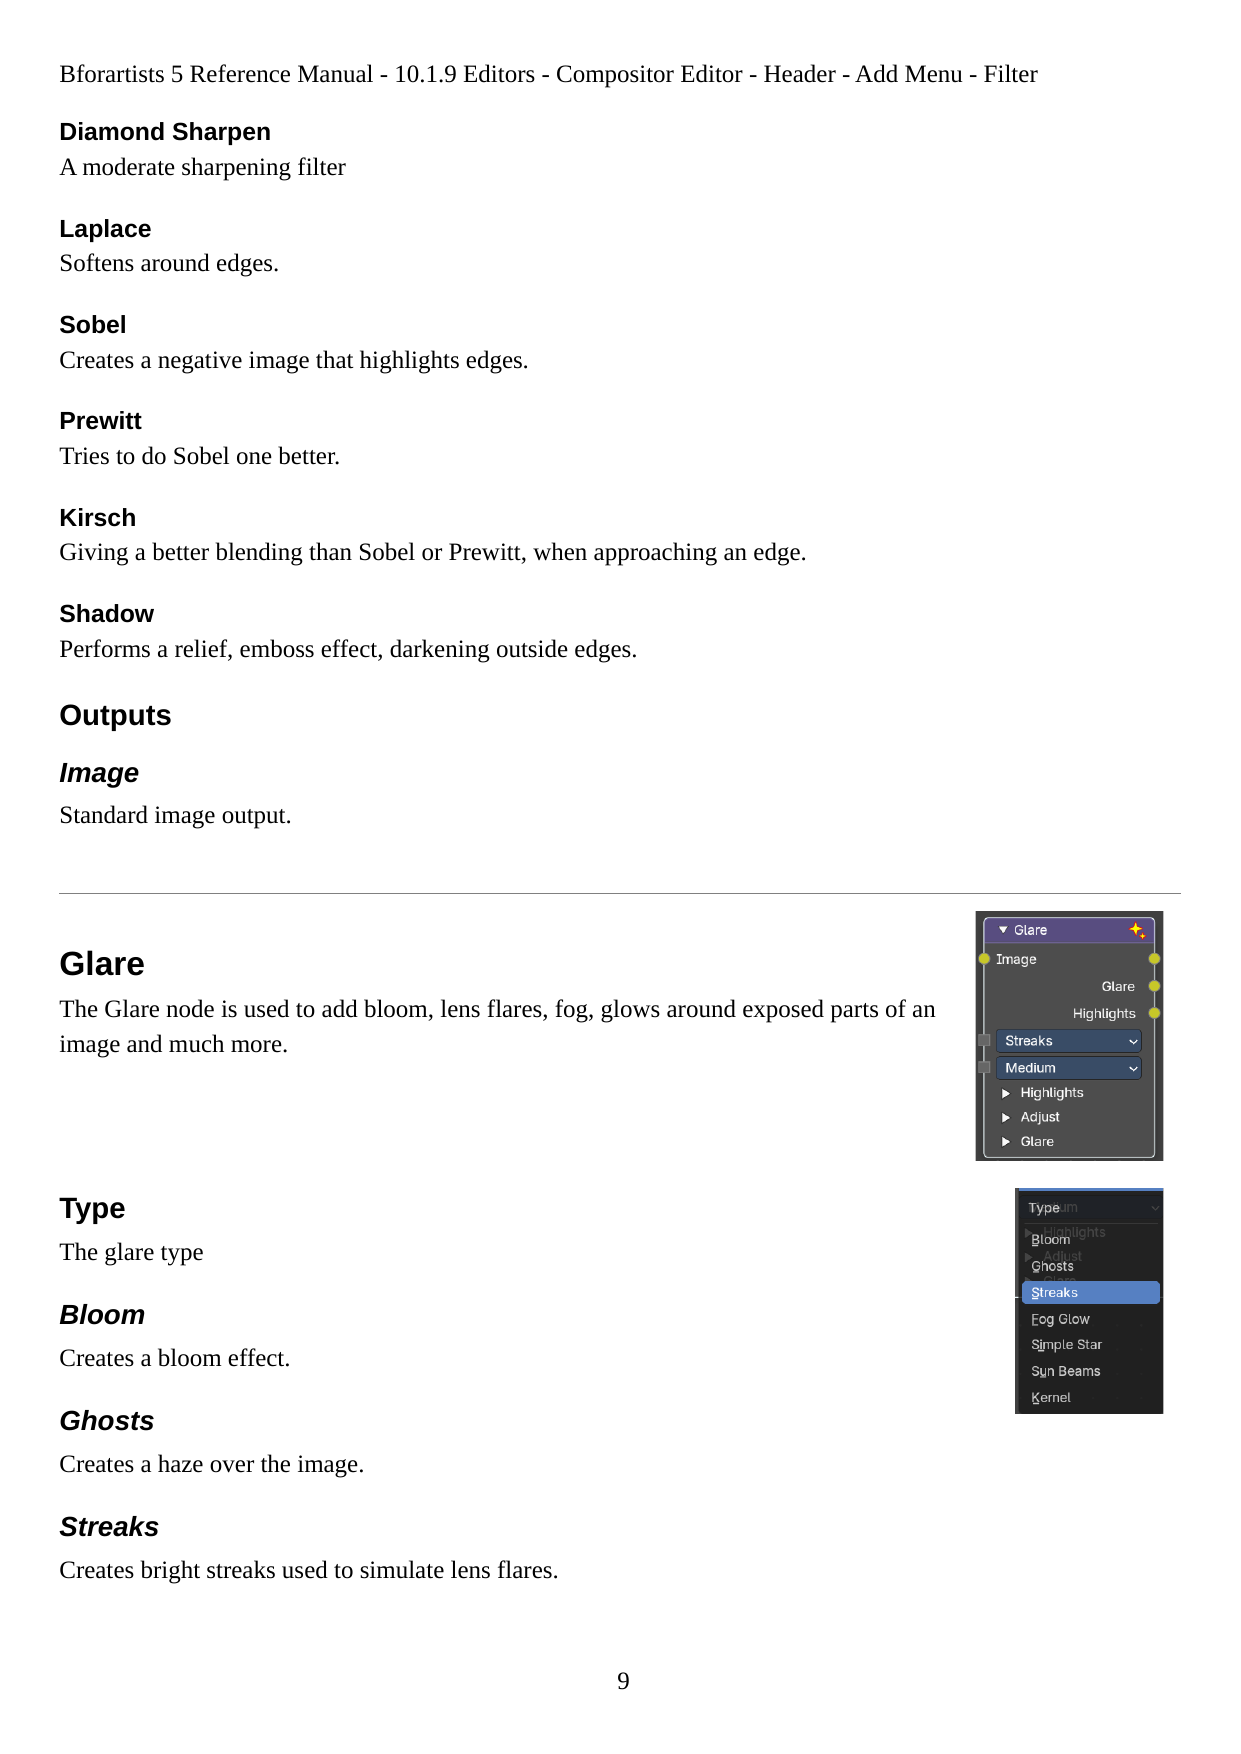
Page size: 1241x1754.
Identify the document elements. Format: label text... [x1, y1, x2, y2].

subtitle Shadow [59, 599, 1181, 628]
subtitle Streaks [59, 1511, 1181, 1542]
text Creates a haze over the image. [59, 1449, 1181, 1478]
text Tries to do Sobel one better. [59, 441, 1181, 470]
subtitle Laplace [59, 214, 1181, 242]
subtitle [1164, 943, 1181, 982]
subtitle Type [59, 1191, 1015, 1224]
subtitle Diamond Sharpen [59, 117, 1181, 146]
text [1164, 1343, 1181, 1372]
text Creates a negative image that highlights edges. [59, 345, 1181, 373]
text Performs a relief, emboss effect, darkening outside edges. [59, 634, 1181, 663]
picture [975, 911, 1164, 1161]
subtitle [1164, 1299, 1181, 1331]
subtitle Sobel [59, 310, 1181, 338]
text The Glare node is used to add bloom, lens flares, fog, glows around exposed parts of an image and much more. [59, 994, 975, 1058]
subtitle Glare [59, 943, 975, 982]
text The glare type [59, 1237, 1015, 1266]
subtitle Outputs [59, 697, 1181, 731]
text Giving a better blending than Sobel or Prewitt, when approaching an edge. [59, 537, 1181, 566]
subtitle Prewitt [59, 406, 1181, 435]
text Softens around edges. [59, 248, 1181, 277]
text Creates a bloom effect. [59, 1343, 1015, 1372]
picture [1015, 1188, 1164, 1414]
subtitle Bloom [59, 1299, 1015, 1331]
text Creates bright streaks used to simulate lens flares. [59, 1555, 1181, 1584]
subtitle Ghosts [59, 1404, 1181, 1436]
subtitle Image [59, 756, 1181, 788]
subtitle [1164, 1191, 1181, 1224]
subtitle Kirsch [59, 503, 1181, 531]
text [1164, 1237, 1181, 1266]
text A moderate sharpening filter [59, 152, 1181, 181]
text Standard image output. [59, 801, 1181, 829]
